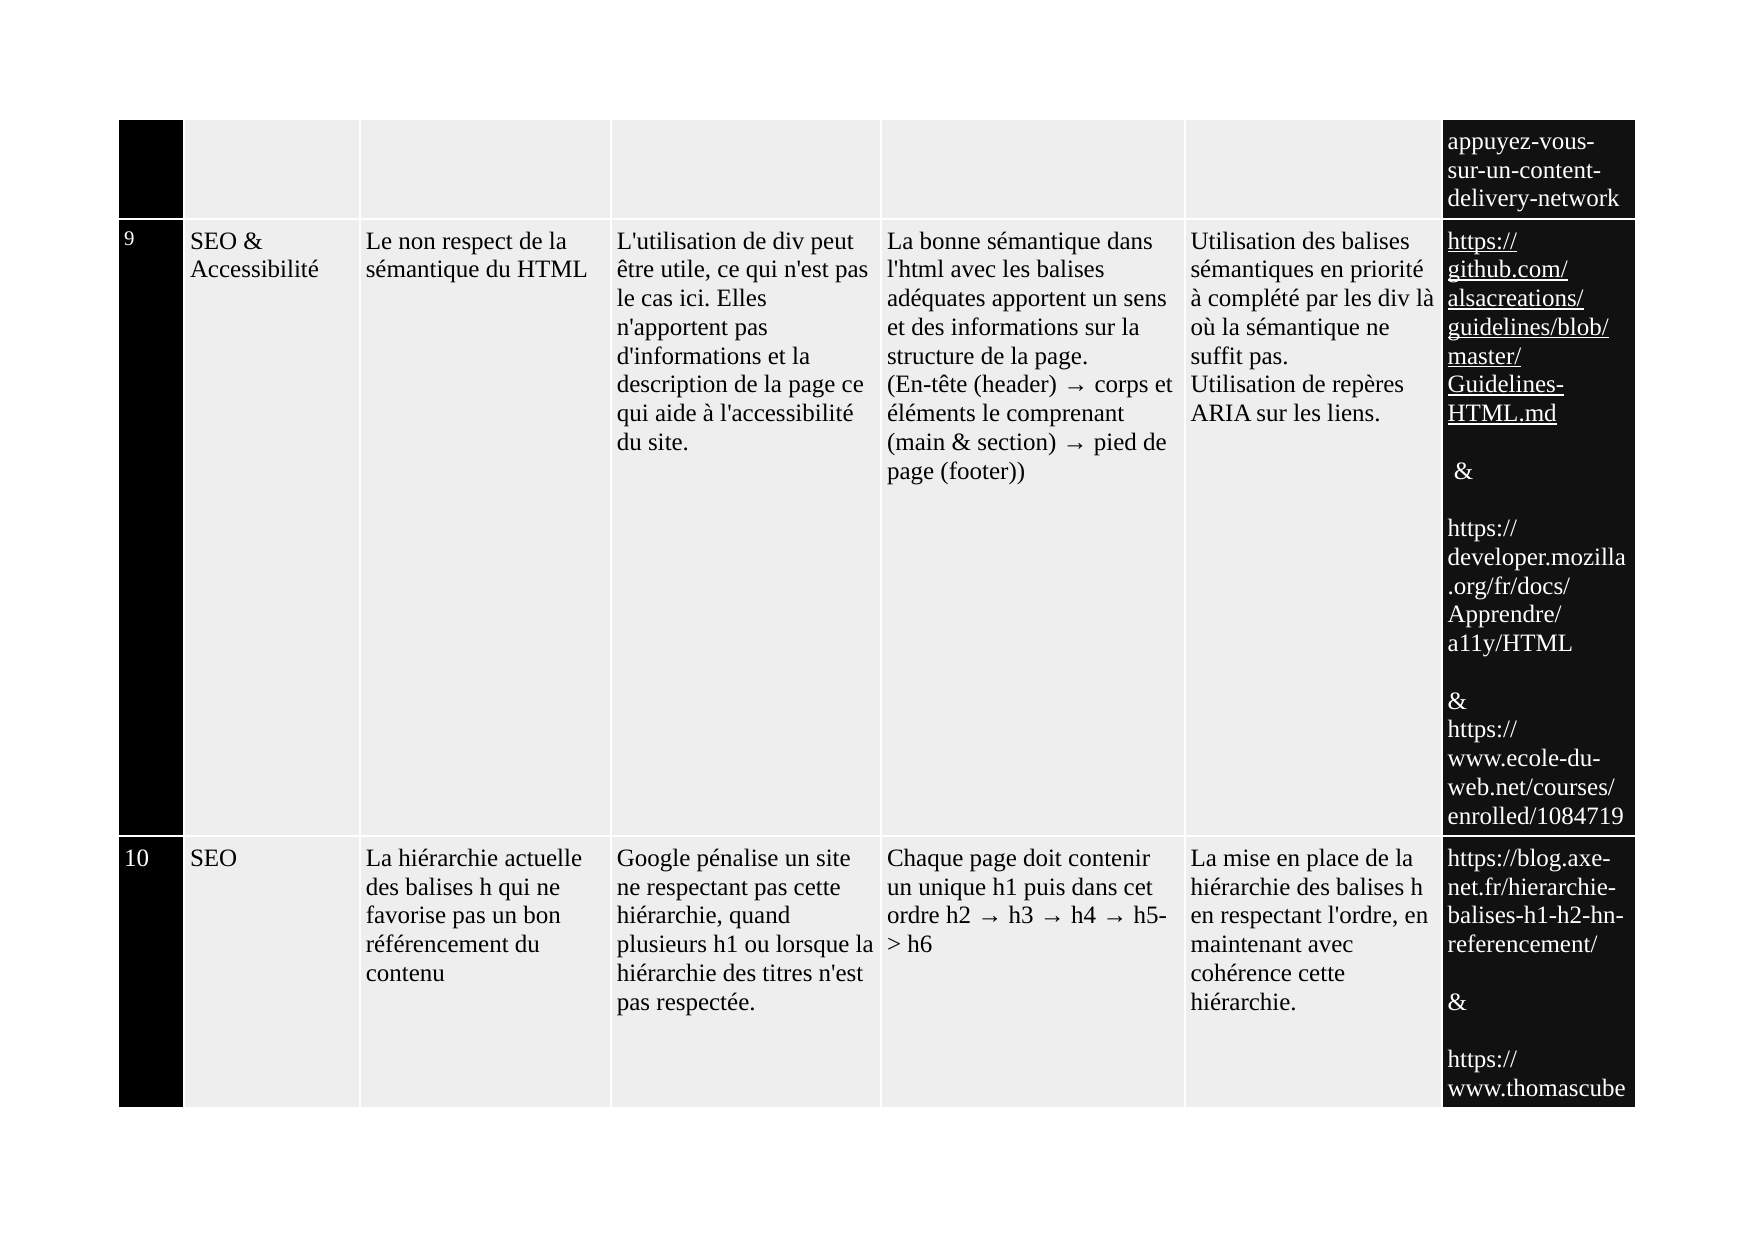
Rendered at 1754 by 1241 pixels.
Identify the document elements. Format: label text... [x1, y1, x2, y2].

table_cell [185, 120, 359, 218]
table_cell [882, 120, 1184, 218]
table_cell [1186, 120, 1441, 218]
table_cell https://blog.axe-net.fr/hierarchie-balises-h1-h2-hn-referencement/ & https://www.thomascube [1443, 837, 1635, 1107]
table_cell https://github.com/alsacreations/guidelines/blob/master/Guidelines-HTML.md & https://developer.mozilla.org/fr/docs/Apprendre/a11y/HTML & https://www.ecole-du-web.net/courses/enrolled/1084719 [1443, 220, 1635, 835]
table_cell [119, 120, 183, 218]
table_cell Google pénalise un site ne respectant pas cette hiérarchie, quand plusieurs h1 ou lorsque la hiérarchie des titres n'est pas respectée. [612, 837, 880, 1107]
table_cell SEO [185, 837, 359, 1107]
table_cell La mise en place de la hiérarchie des balises h en respectant l'ordre, en maintenant avec cohérence cette hiérarchie. [1186, 837, 1441, 1107]
table_cell La bonne sémantique dans l'html avec les balises adéquates apportent un sens et des informations sur la structure de la page. (En-tête (header) → corps et éléments le comprenant (main & section) → pied de page (footer)) [882, 220, 1184, 835]
table_cell [612, 120, 880, 218]
table_cell [361, 120, 610, 218]
table_cell 9 [119, 220, 183, 835]
table_cell Chaque page doit contenir un unique h1 puis dans cet ordre h2 → h3 → h4 → h5-> h6 [882, 837, 1184, 1107]
table_cell Le non respect de la sémantique du HTML [361, 220, 610, 835]
table_cell Utilisation des balises sémantiques en priorité à complété par les div là où la sémantique ne suffit pas. Utilisation de repères ARIA sur les liens. [1186, 220, 1441, 835]
table_cell La hiérarchie actuelle des balises h qui ne favorise pas un bon référencement du contenu [361, 837, 610, 1107]
table_cell SEO & Accessibilité [185, 220, 359, 835]
table_cell appuyez-vous-sur-un-content-delivery-network [1443, 120, 1635, 218]
table_cell L'utilisation de div peut être utile, ce qui n'est pas le cas ici. Elles n'apportent pas d'informations et la description de la page ce qui aide à l'accessibilité du site. [612, 220, 880, 835]
table_cell 10 [119, 837, 183, 1107]
